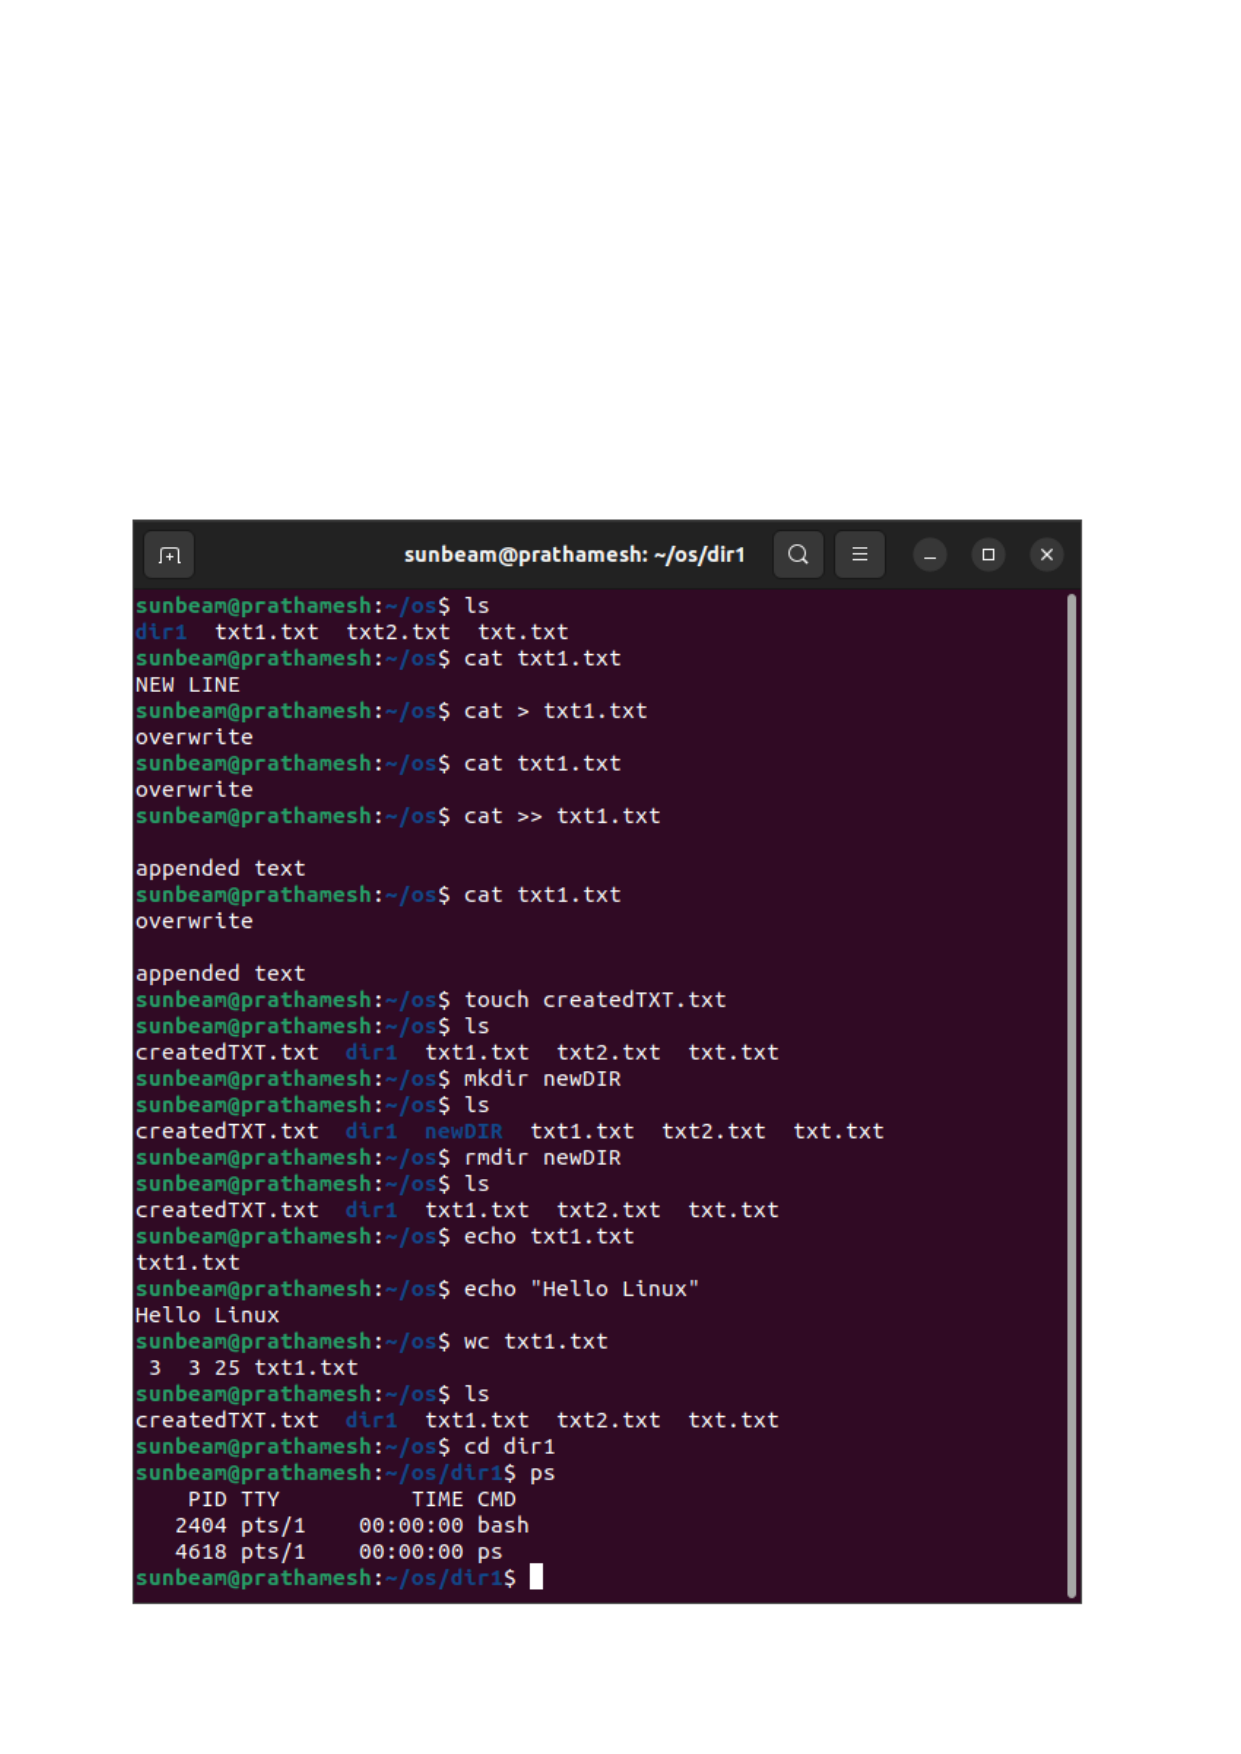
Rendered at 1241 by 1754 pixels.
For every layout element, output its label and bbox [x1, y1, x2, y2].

picture [105, 492, 1110, 1632]
